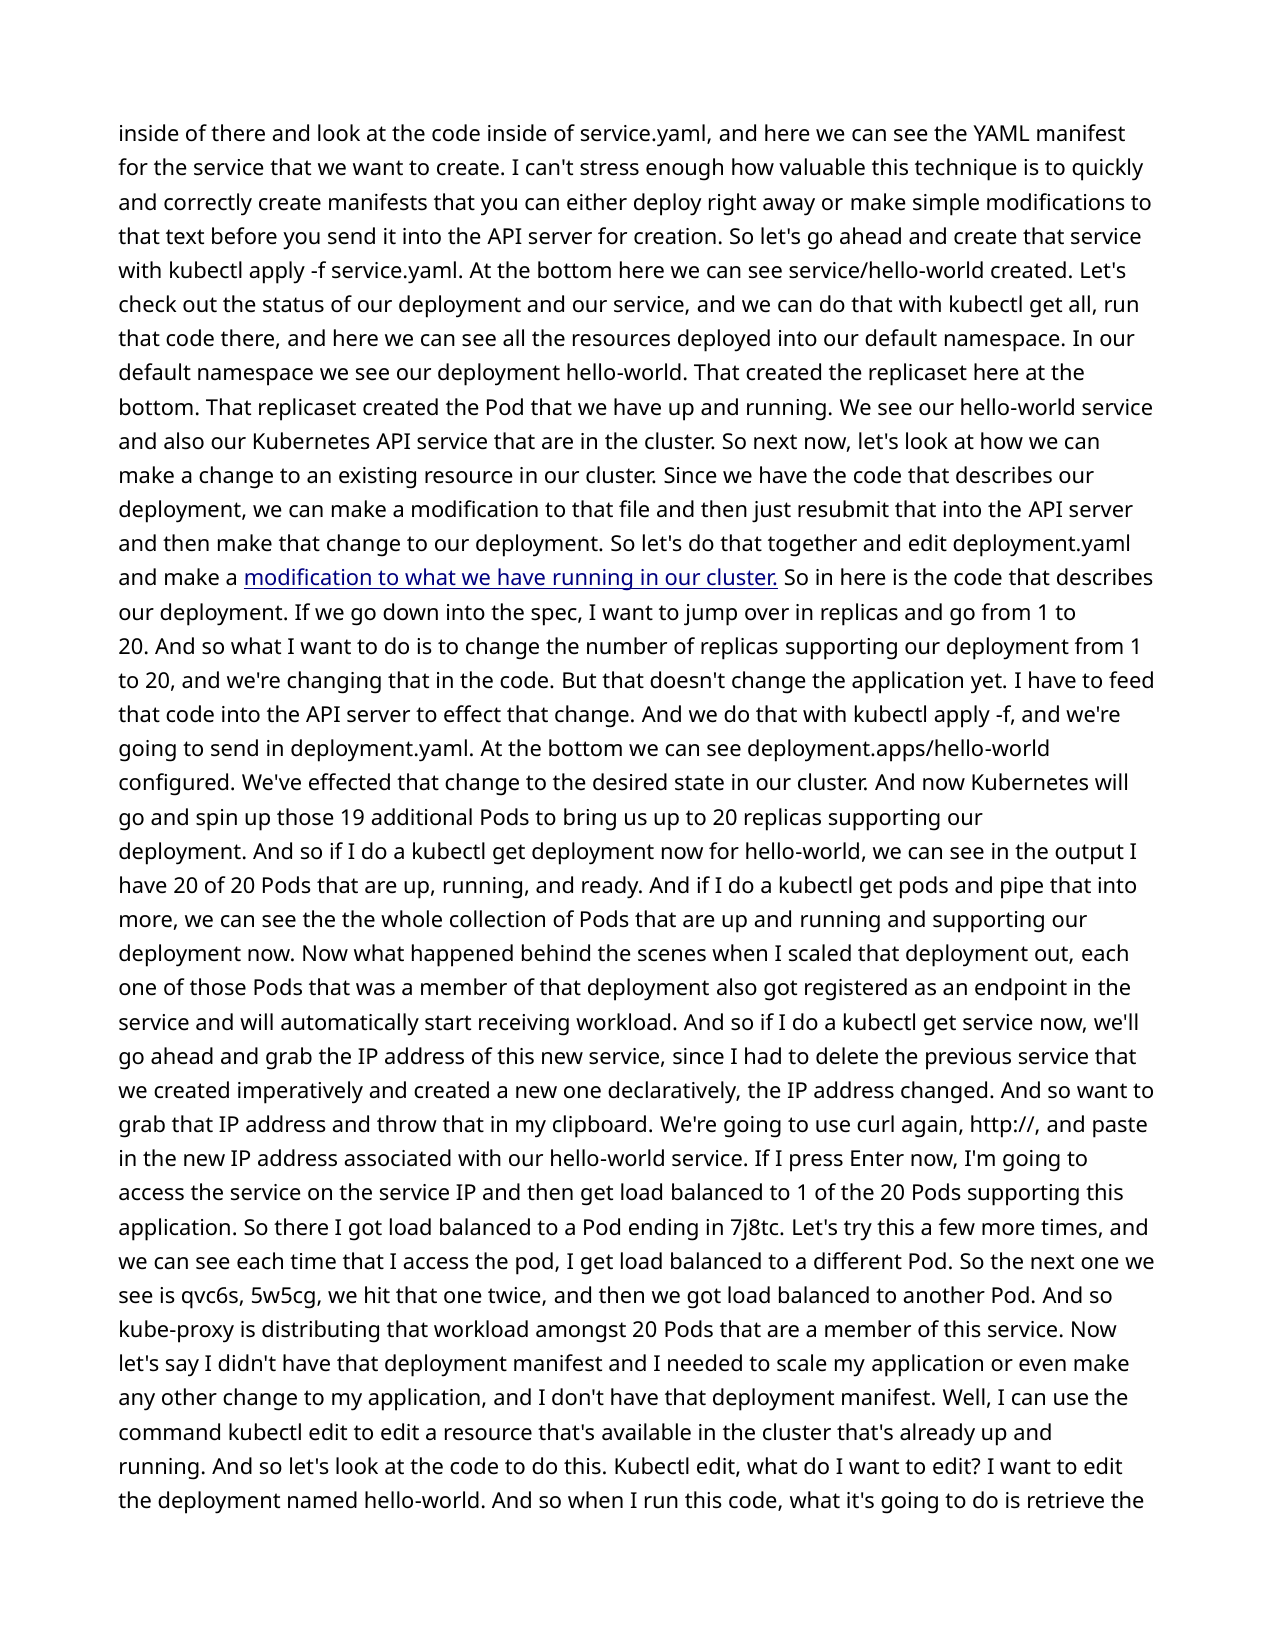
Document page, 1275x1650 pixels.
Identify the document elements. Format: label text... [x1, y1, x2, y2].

text inside of there and look at the code inside of service.yaml, and here we can see the YAML manifest for the service that we want to create. I can't stress enough how valuable this technique is to quickly and correctly create manifests that you can either deploy right away or make simple modifications to that text before you send it into the API server for creation. So let's go ahead and create that service with kubectl apply ‑f service.yaml. At the bottom here we can see service/hello‑world created. Let's check out the status of our deployment and our service, and we can do that with kubectl get all, run that code there, and here we can see all the resources deployed into our default namespace. In our default namespace we see our deployment hello‑world. That created the replicaset here at the bottom. That replicaset created the Pod that we have up and running. We see our hello‑world service and also our Kubernetes API service that are in the cluster. So next now, let's look at how we can make a change to an existing resource in our cluster. Since we have the code that describes our deployment, we can make a modification to that file and then just resubmit that into the API server and then make that change to our deployment. So let's do that together and edit deployment.yaml and make a modification to what we have running in our cluster. So in here is the code that describes our deployment. If we go down into the spec, I want to jump over in replicas and go from 1 to 20. And so what I want to do is to change the number of replicas supporting our deployment from 1 to 20, and we're changing that in the code. But that doesn't change the application yet. I have to feed that code into the API server to effect that change. And we do that with kubectl apply ‑f, and we're going to send in deployment.yaml. At the bottom we can see deployment.apps/hello‑world configured. We've effected that change to the desired state in our cluster. And now Kubernetes will go and spin up those 19 additional Pods to bring us up to 20 replicas supporting our deployment. And so if I do a kubectl get deployment now for hello‑world, we can see in the output I have 20 of 20 Pods that are up, running, and ready. And if I do a kubectl get pods and pipe that into more, we can see the the whole collection of Pods that are up and running and supporting our deployment now. Now what happened behind the scenes when I scaled that deployment out, each one of those Pods that was a member of that deployment also got registered as an endpoint in the service and will automatically start receiving workload. And so if I do a kubectl get service now, we'll go ahead and grab the IP address of this new service, since I had to delete the previous service that we created imperatively and created a new one declaratively, the IP address changed. And so want to grab that IP address and throw that in my clipboard. We're going to use curl again, http://, and paste in the new IP address associated with our hello‑world service. If I press Enter now, I'm going to access the service on the service IP and then get load balanced to 1 of the 20 Pods supporting this application. So there I got load balanced to a Pod ending in 7j8tc. Let's try this a few more times, and we can see each time that I access the pod, I get load balanced to a different Pod. So the next one we see is qvc6s, 5w5cg, we hit that one twice, and then we got load balanced to another Pod. And so kube‑proxy is distributing that workload amongst 20 Pods that are a member of this service. Now let's say I didn't have that deployment manifest and I needed to scale my application or even make any other change to my application, and I don't have that deployment manifest. Well, I can use the command kubectl edit to edit a resource that's available in the cluster that's already up and running. And so let's look at the code to do this. Kubectl edit, what do I want to edit? I want to edit the deployment named hello‑world. And so when I run this code, what it's going to do is retrieve the [118, 118, 1157, 1514]
